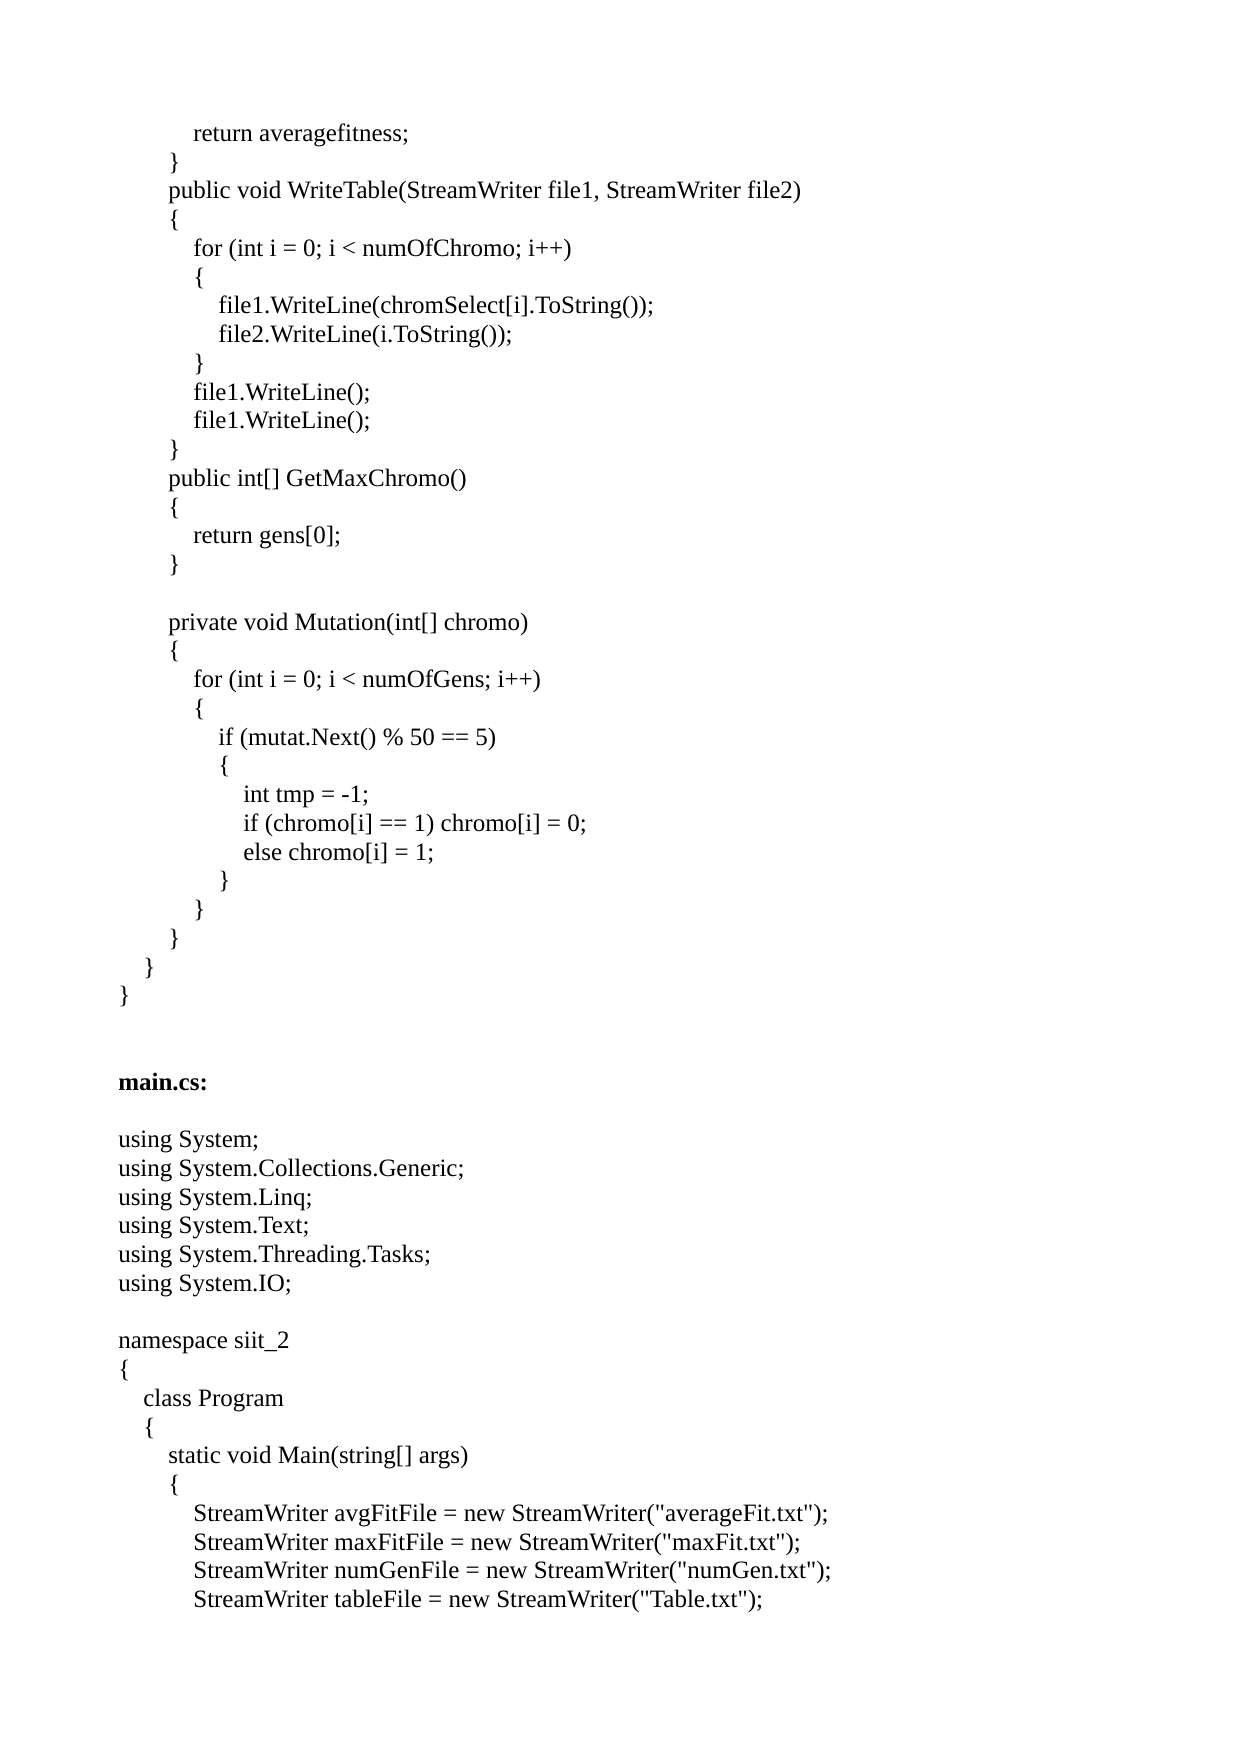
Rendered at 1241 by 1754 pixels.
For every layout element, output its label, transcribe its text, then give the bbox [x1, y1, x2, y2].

text using System.Threading.Tasks; [118, 1239, 1122, 1268]
text file1.WriteLine(); [118, 406, 1122, 434]
text } [118, 348, 1122, 377]
text } [118, 866, 1122, 894]
text public void WriteTable(StreamWriter file1, StreamWriter file2) [118, 176, 1122, 204]
text } [118, 894, 1122, 923]
text if (chromo[i] == 1) chromo[i] = 0; [118, 808, 1122, 837]
text else chromo[i] = 1; [118, 837, 1122, 866]
text public int[] GetMaxChromo() [118, 463, 1122, 492]
text StreamWriter maxFitFile = new StreamWriter("maxFit.txt"); [118, 1527, 1122, 1556]
text static void Main(string[] args) [118, 1441, 1122, 1469]
text } [118, 981, 1122, 1009]
text using System.IO; [118, 1268, 1122, 1297]
text int tmp = -1; [118, 779, 1122, 808]
text file1.WriteLine(chromSelect[i].ToString()); [118, 291, 1122, 319]
text namespace siit_2 [118, 1326, 1122, 1354]
text } [118, 923, 1122, 952]
text { [118, 492, 1122, 521]
text } [118, 549, 1122, 578]
text { [118, 1412, 1122, 1441]
text class Program [118, 1383, 1122, 1412]
text StreamWriter avgFitFile = new StreamWriter("averageFit.txt"); [118, 1498, 1122, 1527]
text using System.Collections.Generic; [118, 1153, 1122, 1182]
text return gens[0]; [118, 521, 1122, 549]
text } [118, 952, 1122, 981]
text { [118, 1354, 1122, 1383]
text } [118, 434, 1122, 463]
text for (int i = 0; i < numOfChromo; i++) [118, 233, 1122, 262]
text using System.Linq; [118, 1182, 1122, 1211]
text file1.WriteLine(); [118, 377, 1122, 406]
text { [118, 693, 1122, 722]
text if (mutat.Next() % 50 == 5) [118, 722, 1122, 751]
text main.cs: [118, 1067, 1122, 1096]
text using System; [118, 1124, 1122, 1153]
text return averagefitness; [118, 118, 1122, 147]
text private void Mutation(int[] chromo) [118, 607, 1122, 636]
text { [118, 636, 1122, 664]
text for (int i = 0; i < numOfGens; i++) [118, 664, 1122, 693]
text StreamWriter tableFile = new StreamWriter("Table.txt"); [118, 1584, 1122, 1613]
text { [118, 204, 1122, 233]
text } [118, 147, 1122, 176]
text { [118, 751, 1122, 779]
text { [118, 262, 1122, 291]
text using System.Text; [118, 1211, 1122, 1239]
text { [118, 1469, 1122, 1498]
text file2.WriteLine(i.ToString()); [118, 319, 1122, 348]
text StreamWriter numGenFile = new StreamWriter("numGen.txt"); [118, 1556, 1122, 1584]
